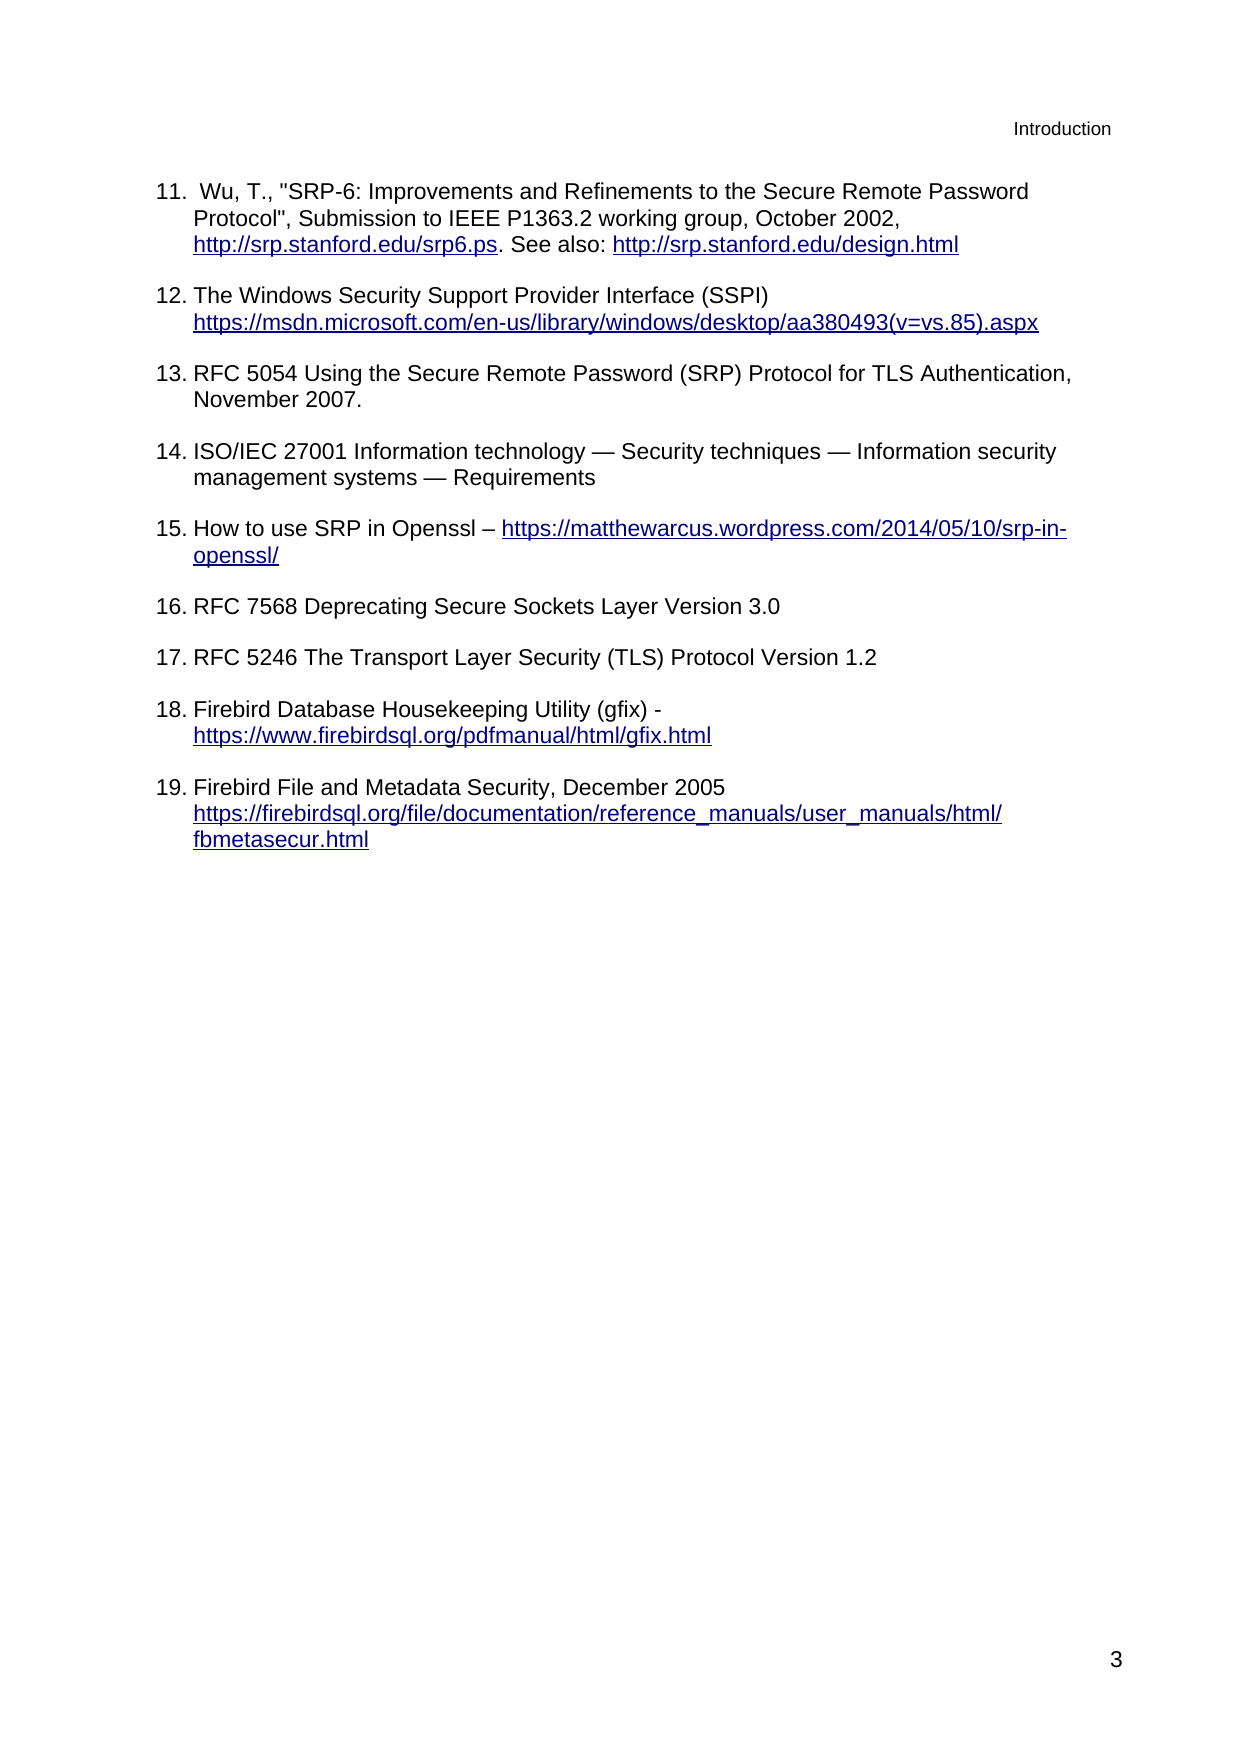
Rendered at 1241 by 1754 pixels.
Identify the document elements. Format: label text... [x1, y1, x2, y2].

list RFC 7568 Deprecating Secure Sockets Layer Version 3.0 [156, 593, 1122, 619]
list How to use SRP in Openssl – https://matthewarcus.wordpress.com/2014/05/10/srp-in-openssl/ [156, 515, 1122, 568]
list Firebird Database Housekeeping Utility (gfix) - https://www.firebirdsql.org/pdfmanual/html/gfix.html [156, 696, 1122, 748]
list RFC 5054 Using the Secure Remote Password (SRP) Protocol for TLS Authentication, November 2007. [156, 360, 1122, 413]
list The Windows Security Support Provider Interface (SSPI) https://msdn.microsoft.com/en-us/library/windows/desktop/aa380493(v=vs.85).aspx [156, 282, 1122, 335]
list RFC 5246 The Transport Layer Security (TLS) Protocol Version 1.2 [156, 644, 1122, 671]
list Wu, T., "SRP-6: Improvements and Refinements to the Secure Remote Password Protocol", Submission to IEEE P1363.2 working group, October 2002, http://srp.stanford.edu/srp6.ps. See also: http://srp.stanford.edu/design.html [156, 178, 1122, 257]
list Firebird File and Metadata Security, December 2005 https://firebirdsql.org/file/documentation/reference_manuals/user_manuals/html/fbmetasecur.html [156, 773, 1122, 852]
list ISO/IEC 27001 Information technology — Security techniques — Information security management systems — Requirements [156, 438, 1122, 490]
